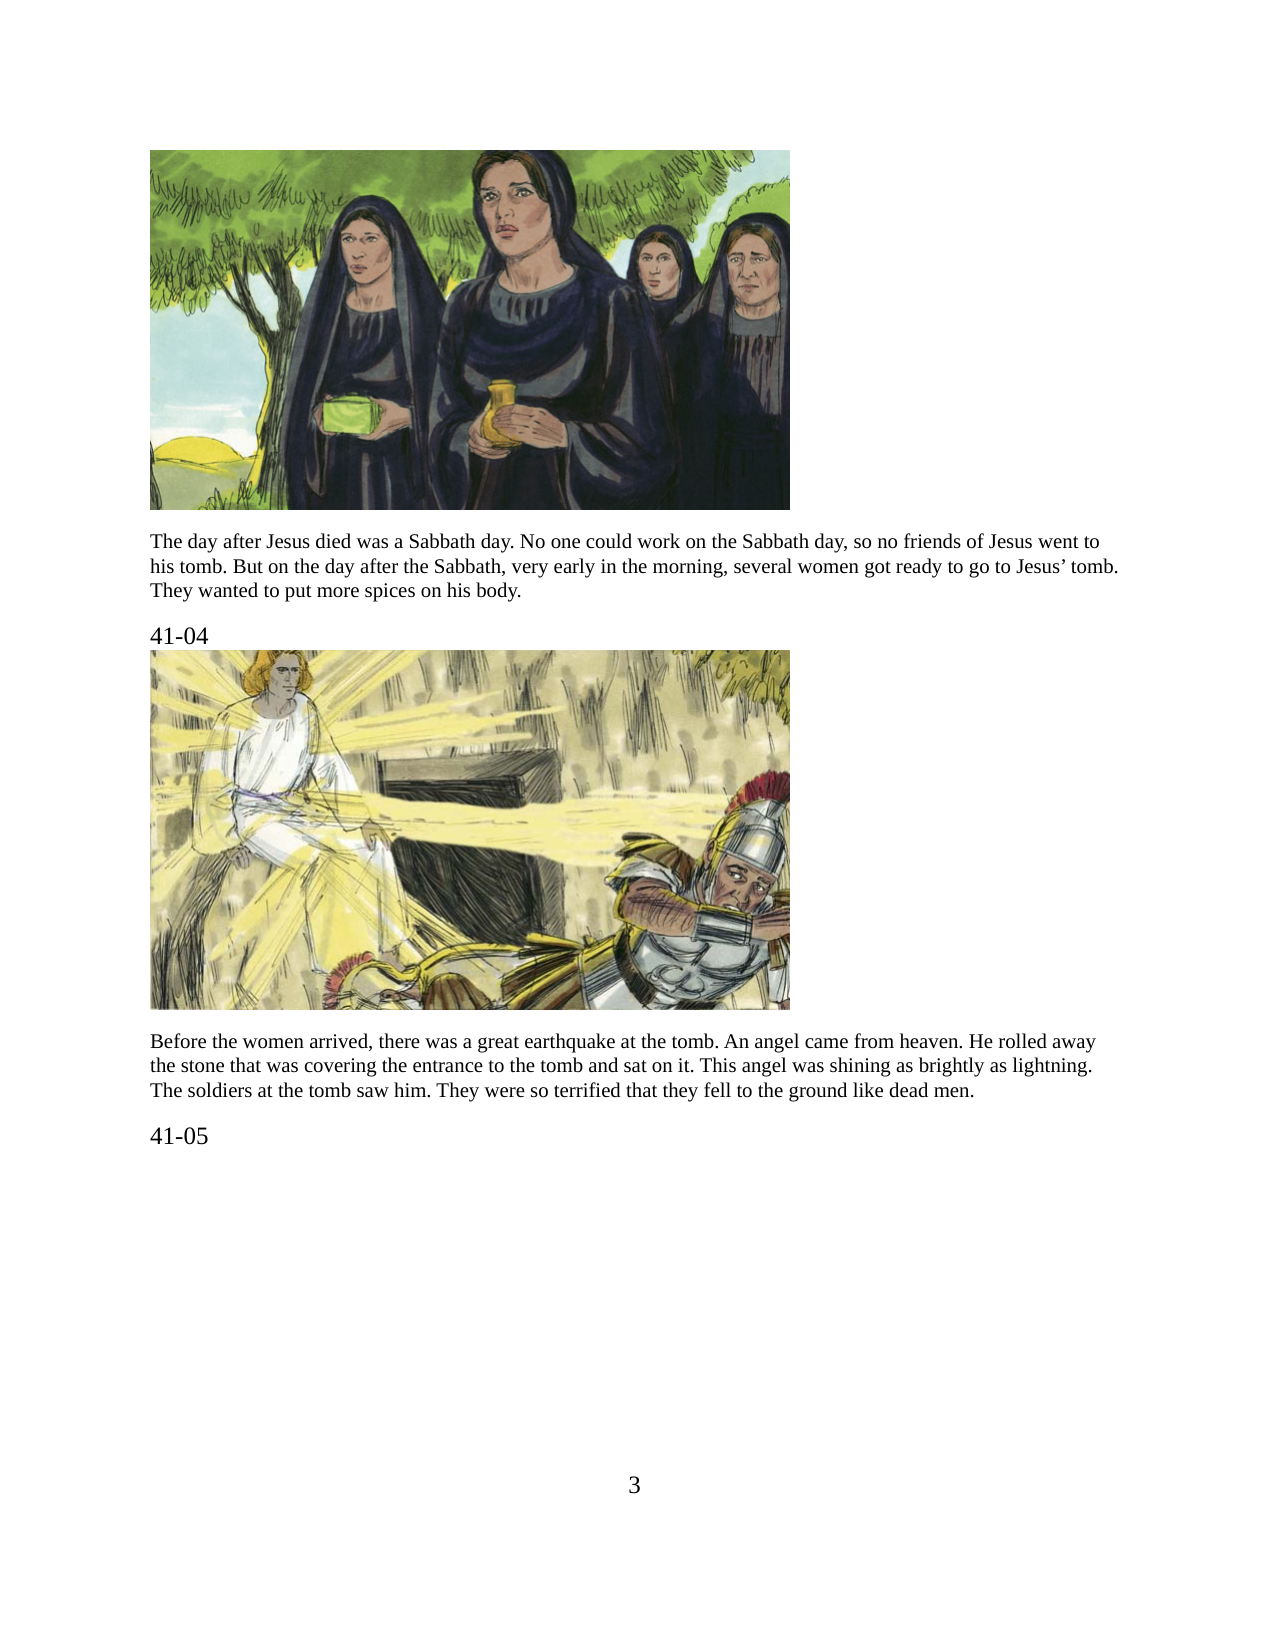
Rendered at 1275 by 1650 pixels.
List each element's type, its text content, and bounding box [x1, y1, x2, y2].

picture [150, 150, 790, 510]
picture [150, 650, 790, 1010]
text Before the women arrived, there was a great earthquake at the tomb. An angel came from heaven. He rolled away the stone that was covering the entrance to the tomb and sat on it. This angel was shining as brightly as lightning. The soldiers at the tomb saw him. They were so terrified that they fell to the ground like dead men. [150, 1029, 1125, 1102]
subtitle 41-04 [150, 621, 1125, 650]
subtitle 41-05 [150, 1121, 1125, 1150]
text The day after Jesus died was a Sabbath day. No one could work on the Sabbath day, so no friends of Jesus went to his tomb. But on the day after the Sabbath, very early in the morning, several women got ready to go to Jesus’ tomb. They wanted to put more spices on his body. [150, 529, 1125, 602]
